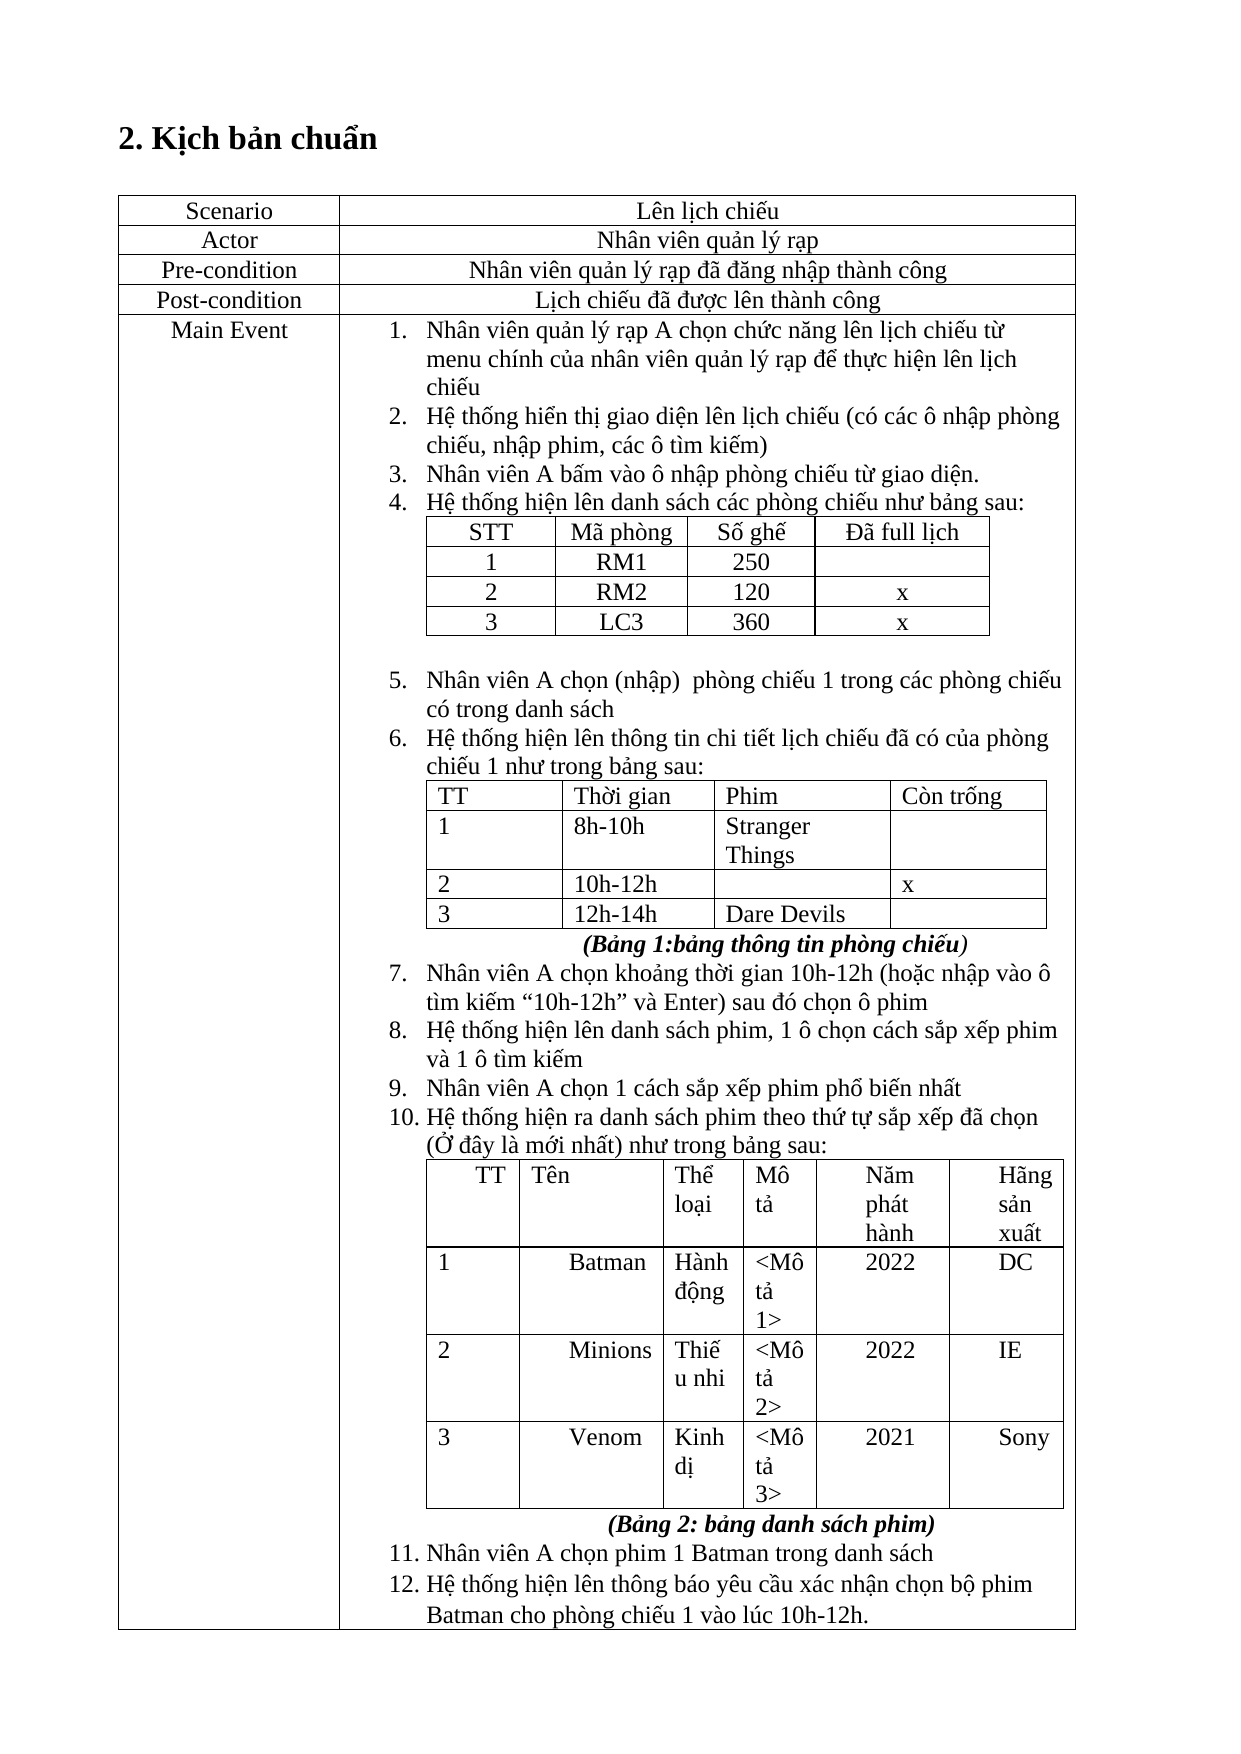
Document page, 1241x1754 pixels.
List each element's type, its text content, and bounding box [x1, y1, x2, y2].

table_cell Actor [119, 226, 339, 254]
table_cell Batman [520, 1248, 663, 1334]
table_cell 2 [427, 577, 555, 606]
table_cell 2022 [817, 1248, 949, 1334]
table_cell 360 [688, 607, 814, 635]
table_header STT [427, 517, 555, 546]
table_header Đã full lịch [816, 517, 989, 546]
table_cell Stranger Things [715, 811, 890, 868]
table_cell Thiếu nhi [664, 1335, 743, 1421]
table_cell x [816, 577, 989, 606]
table_cell Nhân viên quản lý rạp A chọn chức năng lên lịch chiếu từ menu chính của nhân viên quản lý rạp để thực hiện lên lịch chiếu Hệ thống hiển thị giao diện lên lịch chiếu (có các ô nhập phòng chiếu, nhập phim, các ô tìm kiếm) Nhân viên A bấm vào ô nhập phòng chiếu từ giao diện. Hệ thống hiện lên danh sách các phòng chiếu như bảng sau: Nhân viên A chọn (nhập) phòng chiếu 1 trong các phòng chiếu có trong danh sách Hệ thống hiện lên thông tin chi tiết lịch chiếu đã có của phòng chiếu 1 như trong bảng sau: (Bảng 1:bảng thông tin phòng chiếu) Nhân viên A chọn khoảng thời gian 10h-12h (hoặc nhập vào ô tìm kiếm “10h-12h” và Enter) sau đó chọn ô phim Hệ thống hiện lên danh sách phim, 1 ô chọn cách sắp xếp phim và 1 ô tìm kiếm Nhân viên A chọn 1 cách sắp xếp phim phổ biến nhất Hệ thống hiện ra danh sách phim theo thứ tự sắp xếp đã chọn (Ở đây là mới nhất) như trong bảng sau: (Bảng 2: bảng danh sách phim) Nhân viên A chọn phim 1 Batman trong danh sách Hệ thống hiện lên thông báo yêu cầu xác nhận chọn bộ phim Batman cho phòng chiếu 1 vào lúc 10h-12h. Nhân viên A đọc lại toàn bộ thông tin lịch chiếu và click vào xác nhận Hệ thống thông báo lên lịch chiếu thành công *) Chú ý: Từ bước 3, nếu nhân viên A thực hiện chọn lựa chọn khác thì các bước tương tự như sau --- Nếu nhân viên A thực hiện chọn khoảng thời gian trước: 4*. Hệ thống hiện ra danh sách các khoảng thời gian 5*. Nhân viên A click vào 1 khoảng thời gian 8h-10h 6*. Hệ thống hiện lên thông tin chi tiết về lịch chiếu trong khoảng thời gian đã chọn như bảng sau: 7*. Nhân viên A chọn phòng chiếu 5 8*. Từ bước 8 trở đi tương tự như trên --- Nếu nhân viên A thực hiện chọn phim trước: 4**. Hệ thống hiện ra danh sách các bộ phim 5**. Nhân viên A chọn phim 1 Stranger Things trong danh sách 6**. Hệ thống sổ ra danh sách các phòng chiếu 7**. Nhân viên A chọn phòng chiếu 1 8**. Hệ thống hiện ra thông tin chi tiết lịch chiếu của phòng chiếu 1 như Bảng 1 9**. Nhân viên A chọn khoảng thời gian 10h-12h 10**. Hệ thống hiện lên thông báo yêu cầu xác nhận lịch chiếu bộ phim Stranger Things tại phòng chiếu 1 lúc 10h-12h 11**. Nhân viên A chọn xác nhận 12**. Hệ thống thông báo lên lịch chiếu thành công [340, 315, 1075, 1629]
table_header Năm phát hành [817, 1160, 949, 1246]
table_cell LC3 [556, 607, 687, 635]
table_cell x [891, 870, 1046, 898]
table_header Thể loại [664, 1160, 743, 1246]
table_cell Main Event [119, 315, 339, 1629]
table_cell 1 [427, 811, 562, 868]
table_cell RM1 [556, 547, 687, 576]
table_header Hãng sản xuất [950, 1160, 1063, 1246]
table_cell 12h-14h [563, 899, 714, 928]
table_cell DC [950, 1248, 1063, 1334]
table_header Mã phòng [556, 517, 687, 546]
table_cell Nhân viên quản lý rạp [340, 226, 1075, 254]
table_header Mô tả [744, 1160, 816, 1246]
table_header TT [427, 781, 562, 810]
table_cell 8h-10h [563, 811, 714, 868]
table_cell [816, 547, 989, 576]
table_cell Minions [520, 1335, 663, 1421]
table_header Scenario [119, 196, 339, 224]
table_header TT [427, 1160, 519, 1246]
table_cell IE [950, 1335, 1063, 1421]
table_cell 2 [427, 1335, 519, 1421]
table_header Số ghế [688, 517, 814, 546]
table_cell 3 [427, 899, 562, 928]
table_cell [891, 811, 1046, 868]
table_cell <Mô tả 3> [744, 1422, 816, 1508]
table_cell x [816, 607, 989, 635]
table_cell Hành động [664, 1248, 743, 1334]
table_cell 1 [427, 547, 555, 576]
table_cell 1 [427, 1248, 519, 1334]
table_cell Sony [950, 1422, 1063, 1508]
text 2. Kịch bản chuẩn [118, 118, 1122, 156]
table_header Lên lịch chiếu [340, 196, 1075, 224]
table_header Còn trống [891, 781, 1046, 810]
table_header Thời gian [563, 781, 714, 810]
table_cell 120 [688, 577, 814, 606]
table_cell 250 [688, 547, 814, 576]
table_cell RM2 [556, 577, 687, 606]
table_cell Nhân viên quản lý rạp đã đăng nhập thành công [340, 255, 1075, 284]
table_cell [891, 899, 1046, 928]
table_cell <Mô tả 2> [744, 1335, 816, 1421]
table_cell Venom [520, 1422, 663, 1508]
table_cell Post-condition [119, 285, 339, 314]
table_cell [715, 870, 890, 898]
table_cell 3 [427, 607, 555, 635]
table_cell Kinh dị [664, 1422, 743, 1508]
table_cell 2 [427, 870, 562, 898]
table_cell 2021 [817, 1422, 949, 1508]
table_cell Lịch chiếu đã được lên thành công [340, 285, 1075, 314]
table_cell <Mô tả 1> [744, 1248, 816, 1334]
table_cell 3 [427, 1422, 519, 1508]
table_header Tên [520, 1160, 663, 1246]
table_cell 10h-12h [563, 870, 714, 898]
table_cell Pre-condition [119, 255, 339, 284]
table_header Phim [715, 781, 890, 810]
table_cell Dare Devils [715, 899, 890, 928]
table_cell 2022 [817, 1335, 949, 1421]
